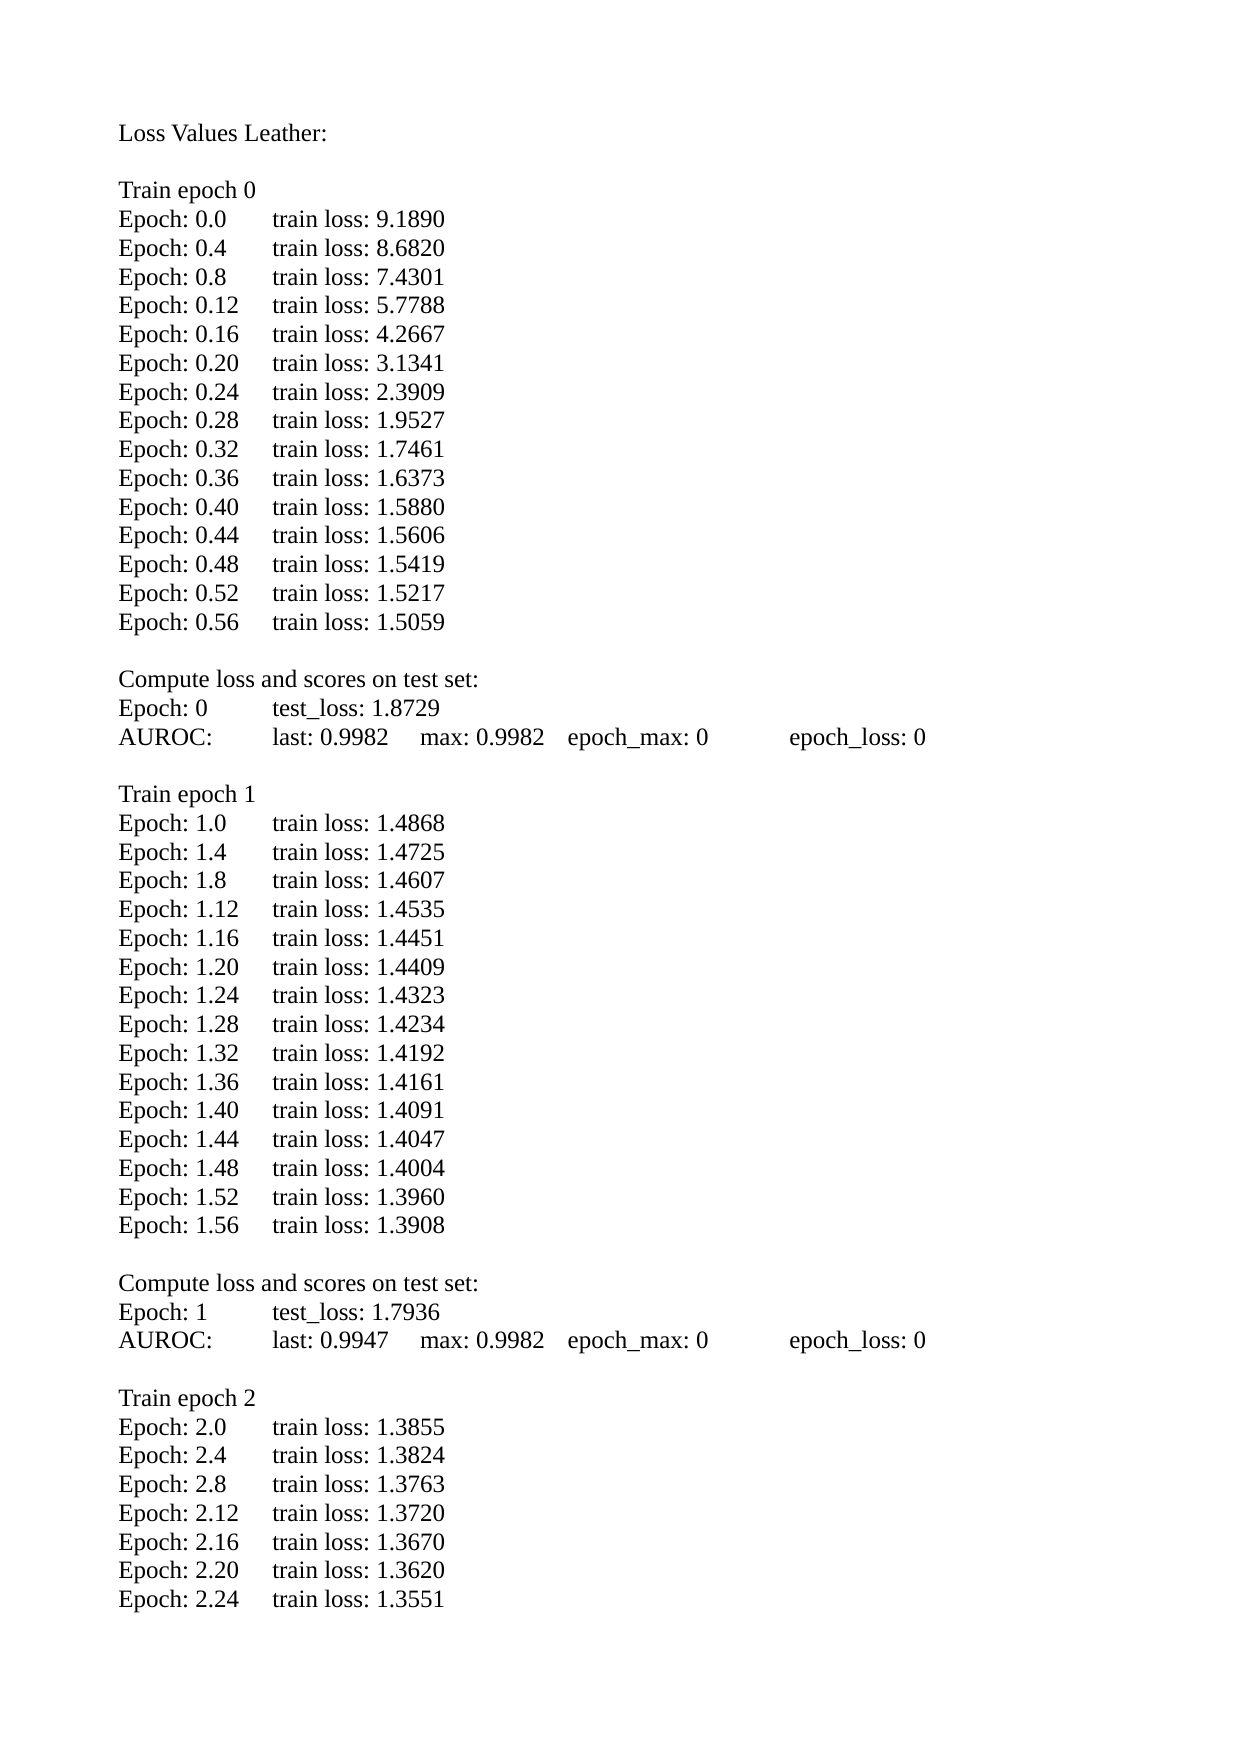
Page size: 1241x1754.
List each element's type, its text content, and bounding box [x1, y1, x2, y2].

text Epoch: 0.48 train loss: 1.5419 [118, 549, 1122, 578]
text Epoch: 1.16 train loss: 1.4451 [118, 923, 1122, 952]
text Epoch: 0.12 train loss: 5.7788 [118, 291, 1122, 319]
text Epoch: 0.20 train loss: 3.1341 [118, 348, 1122, 377]
text Epoch: 0.44 train loss: 1.5606 [118, 521, 1122, 549]
text Train epoch 1 [118, 779, 1122, 808]
text Epoch: 1.36 train loss: 1.4161 [118, 1067, 1122, 1096]
text Epoch: 2.0 train loss: 1.3855 [118, 1412, 1122, 1441]
text Epoch: 2.20 train loss: 1.3620 [118, 1556, 1122, 1584]
text Epoch: 0.28 train loss: 1.9527 [118, 406, 1122, 434]
text Train epoch 0 [118, 176, 1122, 204]
text Epoch: 1.8 train loss: 1.4607 [118, 866, 1122, 894]
text Epoch: 0.52 train loss: 1.5217 [118, 578, 1122, 607]
text Epoch: 1.4 train loss: 1.4725 [118, 837, 1122, 866]
text Epoch: 1.0 train loss: 1.4868 [118, 808, 1122, 837]
text Epoch: 2.8 train loss: 1.3763 [118, 1469, 1122, 1498]
text AUROC: last: 0.9982 max: 0.9982 epoch_max: 0 epoch_loss: 0 [118, 722, 1122, 751]
text Epoch: 2.4 train loss: 1.3824 [118, 1441, 1122, 1469]
text Epoch: 1.28 train loss: 1.4234 [118, 1009, 1122, 1038]
text Epoch: 1.20 train loss: 1.4409 [118, 952, 1122, 981]
text Epoch: 2.12 train loss: 1.3720 [118, 1498, 1122, 1527]
text Epoch: 1.24 train loss: 1.4323 [118, 981, 1122, 1009]
text Epoch: 0.56 train loss: 1.5059 [118, 607, 1122, 636]
text Epoch: 1.40 train loss: 1.4091 [118, 1096, 1122, 1124]
text Epoch: 2.24 train loss: 1.3551 [118, 1584, 1122, 1613]
text Epoch: 1.56 train loss: 1.3908 [118, 1211, 1122, 1239]
text Epoch: 1.32 train loss: 1.4192 [118, 1038, 1122, 1067]
text Compute loss and scores on test set: [118, 1268, 1122, 1297]
text Epoch: 1.52 train loss: 1.3960 [118, 1182, 1122, 1211]
text Compute loss and scores on test set: [118, 664, 1122, 693]
text Loss Values Leather: [118, 118, 1122, 147]
text Epoch: 1.44 train loss: 1.4047 [118, 1124, 1122, 1153]
text AUROC: last: 0.9947 max: 0.9982 epoch_max: 0 epoch_loss: 0 [118, 1326, 1122, 1354]
text Epoch: 0.8 train loss: 7.4301 [118, 262, 1122, 291]
text Epoch: 1.12 train loss: 1.4535 [118, 894, 1122, 923]
text Epoch: 0.16 train loss: 4.2667 [118, 319, 1122, 348]
text Epoch: 1.48 train loss: 1.4004 [118, 1153, 1122, 1182]
text Epoch: 1 test_loss: 1.7936 [118, 1297, 1122, 1326]
text Epoch: 0.32 train loss: 1.7461 [118, 434, 1122, 463]
text Epoch: 0.36 train loss: 1.6373 [118, 463, 1122, 492]
text Epoch: 0 test_loss: 1.8729 [118, 693, 1122, 722]
text Epoch: 0.0 train loss: 9.1890 [118, 204, 1122, 233]
text Epoch: 0.4 train loss: 8.6820 [118, 233, 1122, 262]
text Epoch: 0.24 train loss: 2.3909 [118, 377, 1122, 406]
text Epoch: 0.40 train loss: 1.5880 [118, 492, 1122, 521]
text Train epoch 2 [118, 1383, 1122, 1412]
text Epoch: 2.16 train loss: 1.3670 [118, 1527, 1122, 1556]
